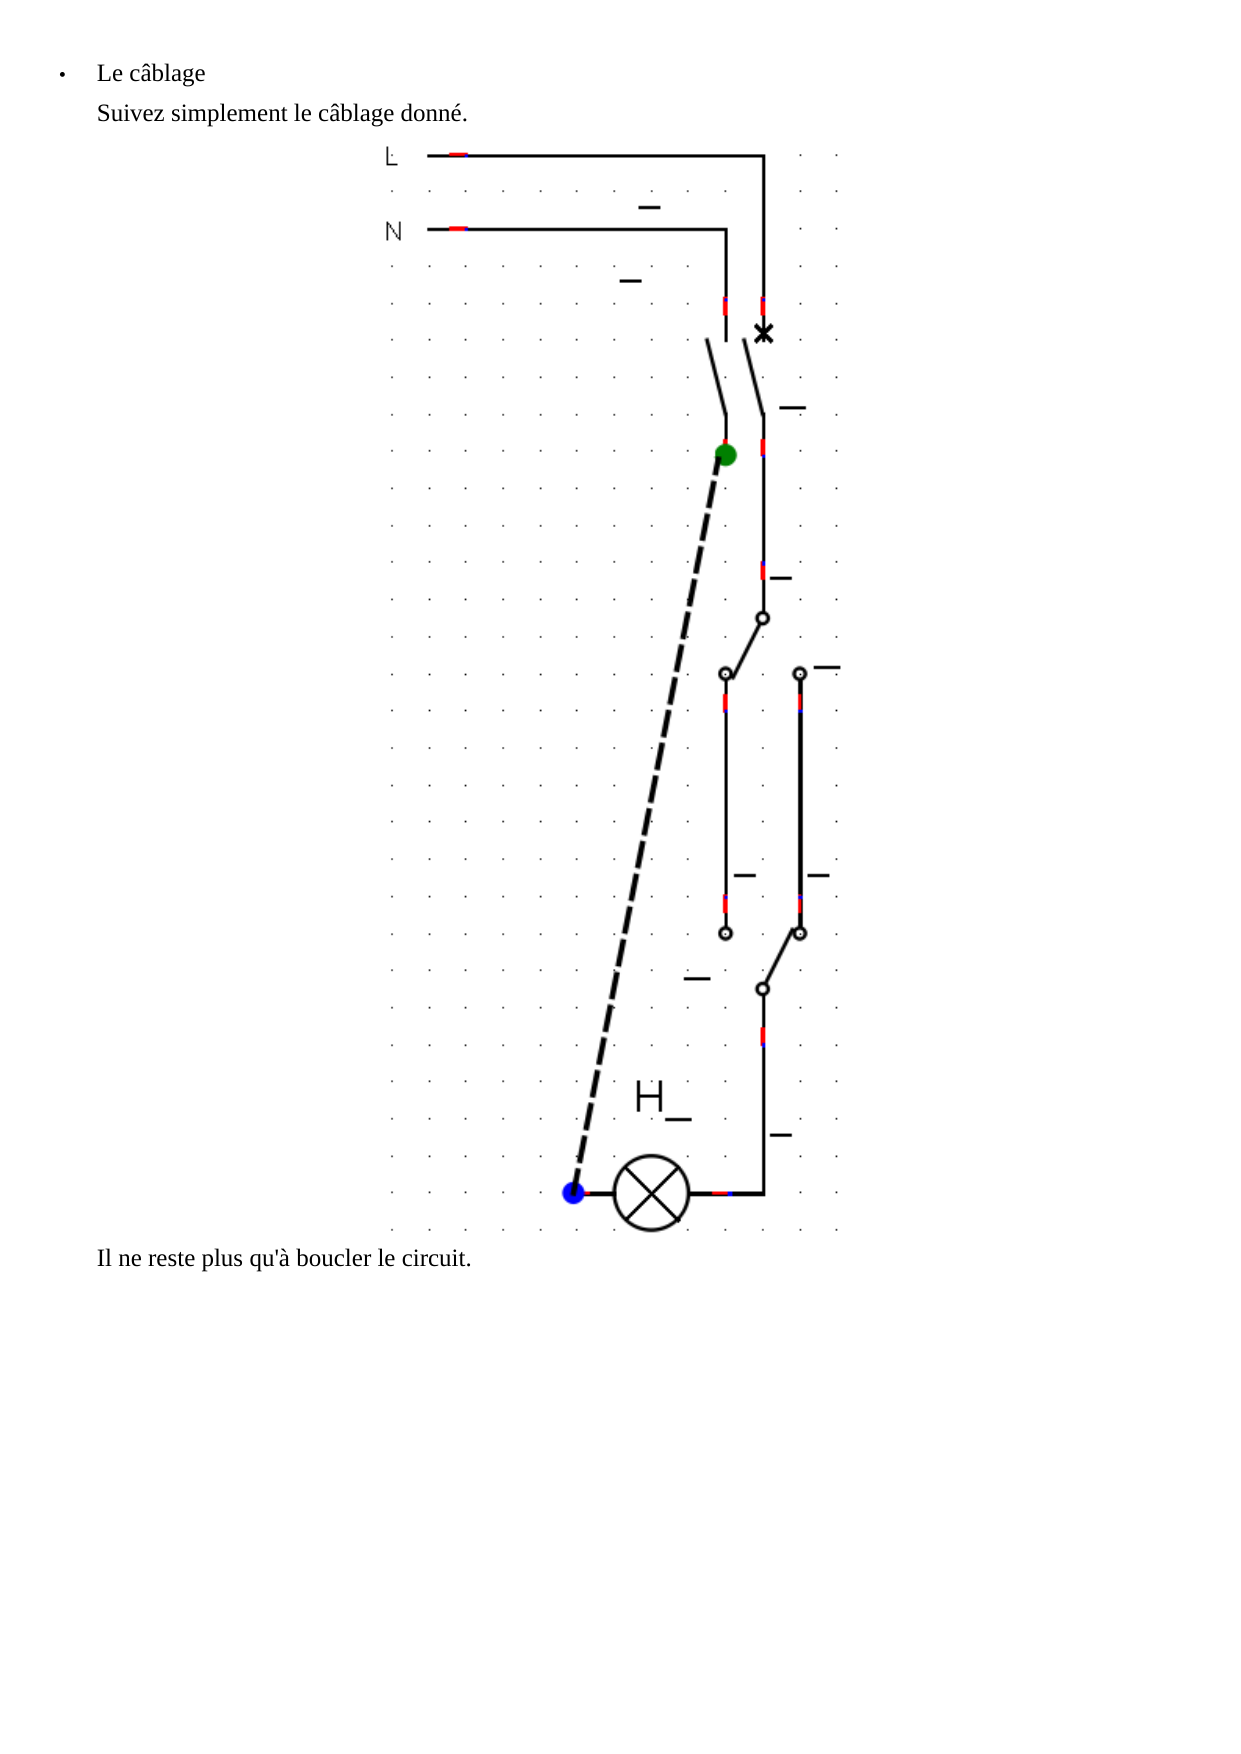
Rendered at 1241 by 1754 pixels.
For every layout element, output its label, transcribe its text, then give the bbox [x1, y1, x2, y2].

list Il ne reste plus qu'à boucler le circuit. [59, 139, 1181, 1272]
picture [379, 139, 861, 1245]
list Le câblage [59, 59, 1181, 87]
list Suivez simplement le câblage donné. [59, 99, 1181, 127]
